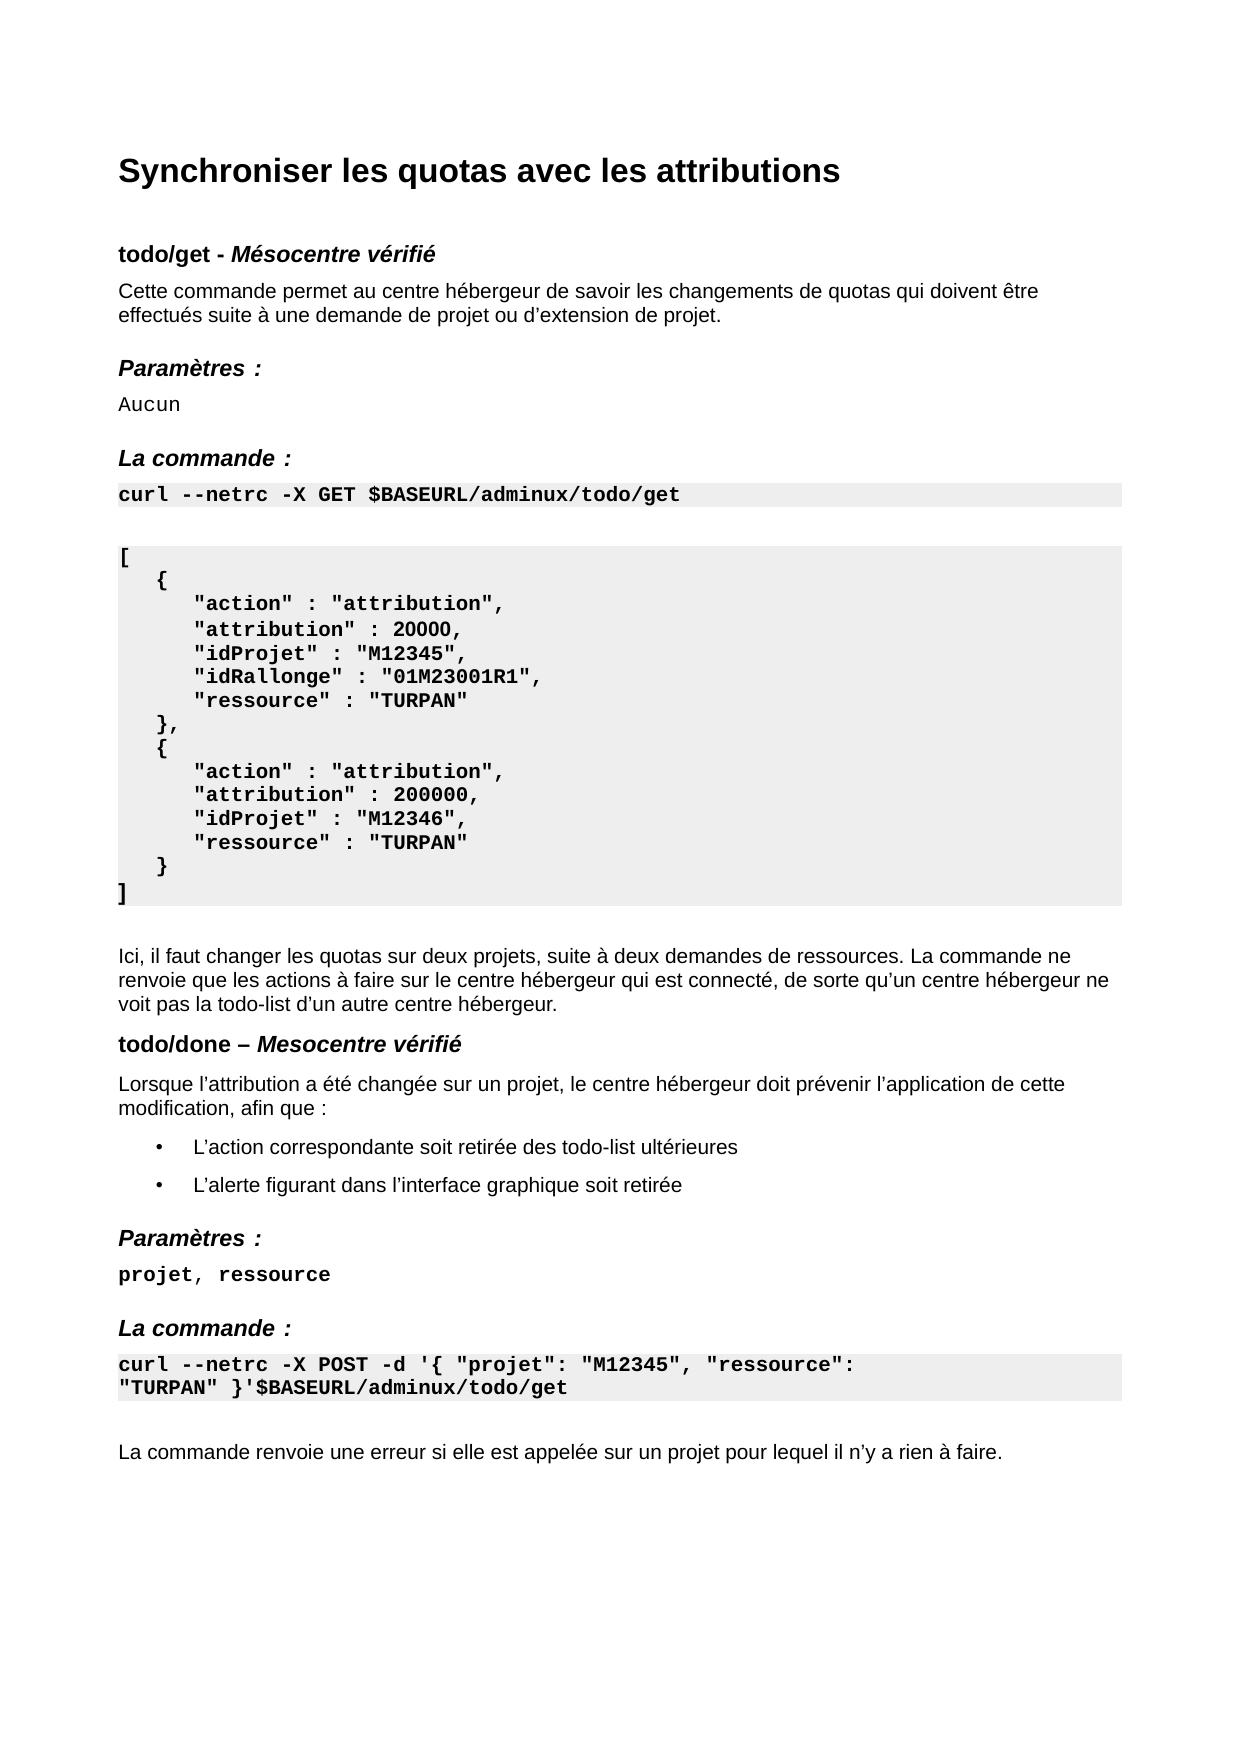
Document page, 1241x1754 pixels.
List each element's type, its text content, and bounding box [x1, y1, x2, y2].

list L’alerte figurant dans l’interface graphique soit retirée [156, 1173, 1122, 1197]
text { [118, 569, 1122, 593]
text projet, ressource [118, 1264, 1122, 1287]
text "ressource" : "TURPAN" [118, 690, 1122, 713]
subtitle todo/get - Mésocentre vérifié [118, 240, 1122, 267]
text "attribution" : 20000, [118, 617, 1122, 642]
text }, [118, 713, 1122, 737]
text "attribution" : 200000, [118, 784, 1122, 808]
text "idProjet" : "M12345", [118, 642, 1122, 666]
text Cette commande permet au centre hébergeur de savoir les changements de quotas qui doivent être effectués suite à une demande de projet ou d’extension de projet. [118, 279, 1122, 327]
text "action" : "attribution", [118, 593, 1122, 617]
text "idRallonge" : "01M23001R1", [118, 666, 1122, 690]
text La commande renvoie une erreur si elle est appelée sur un projet pour lequel il n’y a rien à faire. [118, 1439, 1122, 1463]
text "action" : "attribution", [118, 761, 1122, 784]
subtitle Paramètres : [118, 354, 1122, 381]
text Ici, il faut changer les quotas sur deux projets, suite à deux demandes de ressources. La commande ne renvoie que les actions à faire sur le centre hébergeur qui est connecté, de sorte qu’un centre hébergeur ne voit pas la todo-list d’un autre centre hébergeur. [118, 944, 1122, 1016]
text curl --netrc -X POST -d '{ "projet": "M12345", "ressource": "TURPAN" }'$BASEURL/adminux/todo/get [118, 1354, 1122, 1401]
text "ressource" : "TURPAN" [118, 832, 1122, 855]
text "idProjet" : "M12346", [118, 808, 1122, 832]
text [ [118, 546, 1122, 569]
subtitle Paramètres : [118, 1224, 1122, 1251]
list L’action correspondante soit retirée des todo-list ultérieures [156, 1134, 1122, 1159]
text todo/done – Mesocentre vérifié [118, 1031, 1122, 1057]
text } [118, 855, 1122, 879]
text Aucun [118, 393, 1122, 417]
text Lorsque l’attribution a été changée sur un projet, le centre hébergeur doit prévenir l’application de cette modification, afin que : [118, 1072, 1122, 1120]
text curl --netrc -X GET $BASEURL/adminux/todo/get [118, 483, 1122, 507]
text { [118, 737, 1122, 761]
subtitle La commande : [118, 444, 1122, 471]
subtitle Synchroniser les quotas avec les attributions [118, 151, 1122, 189]
subtitle La commande : [118, 1314, 1122, 1341]
text ] [118, 879, 1122, 906]
